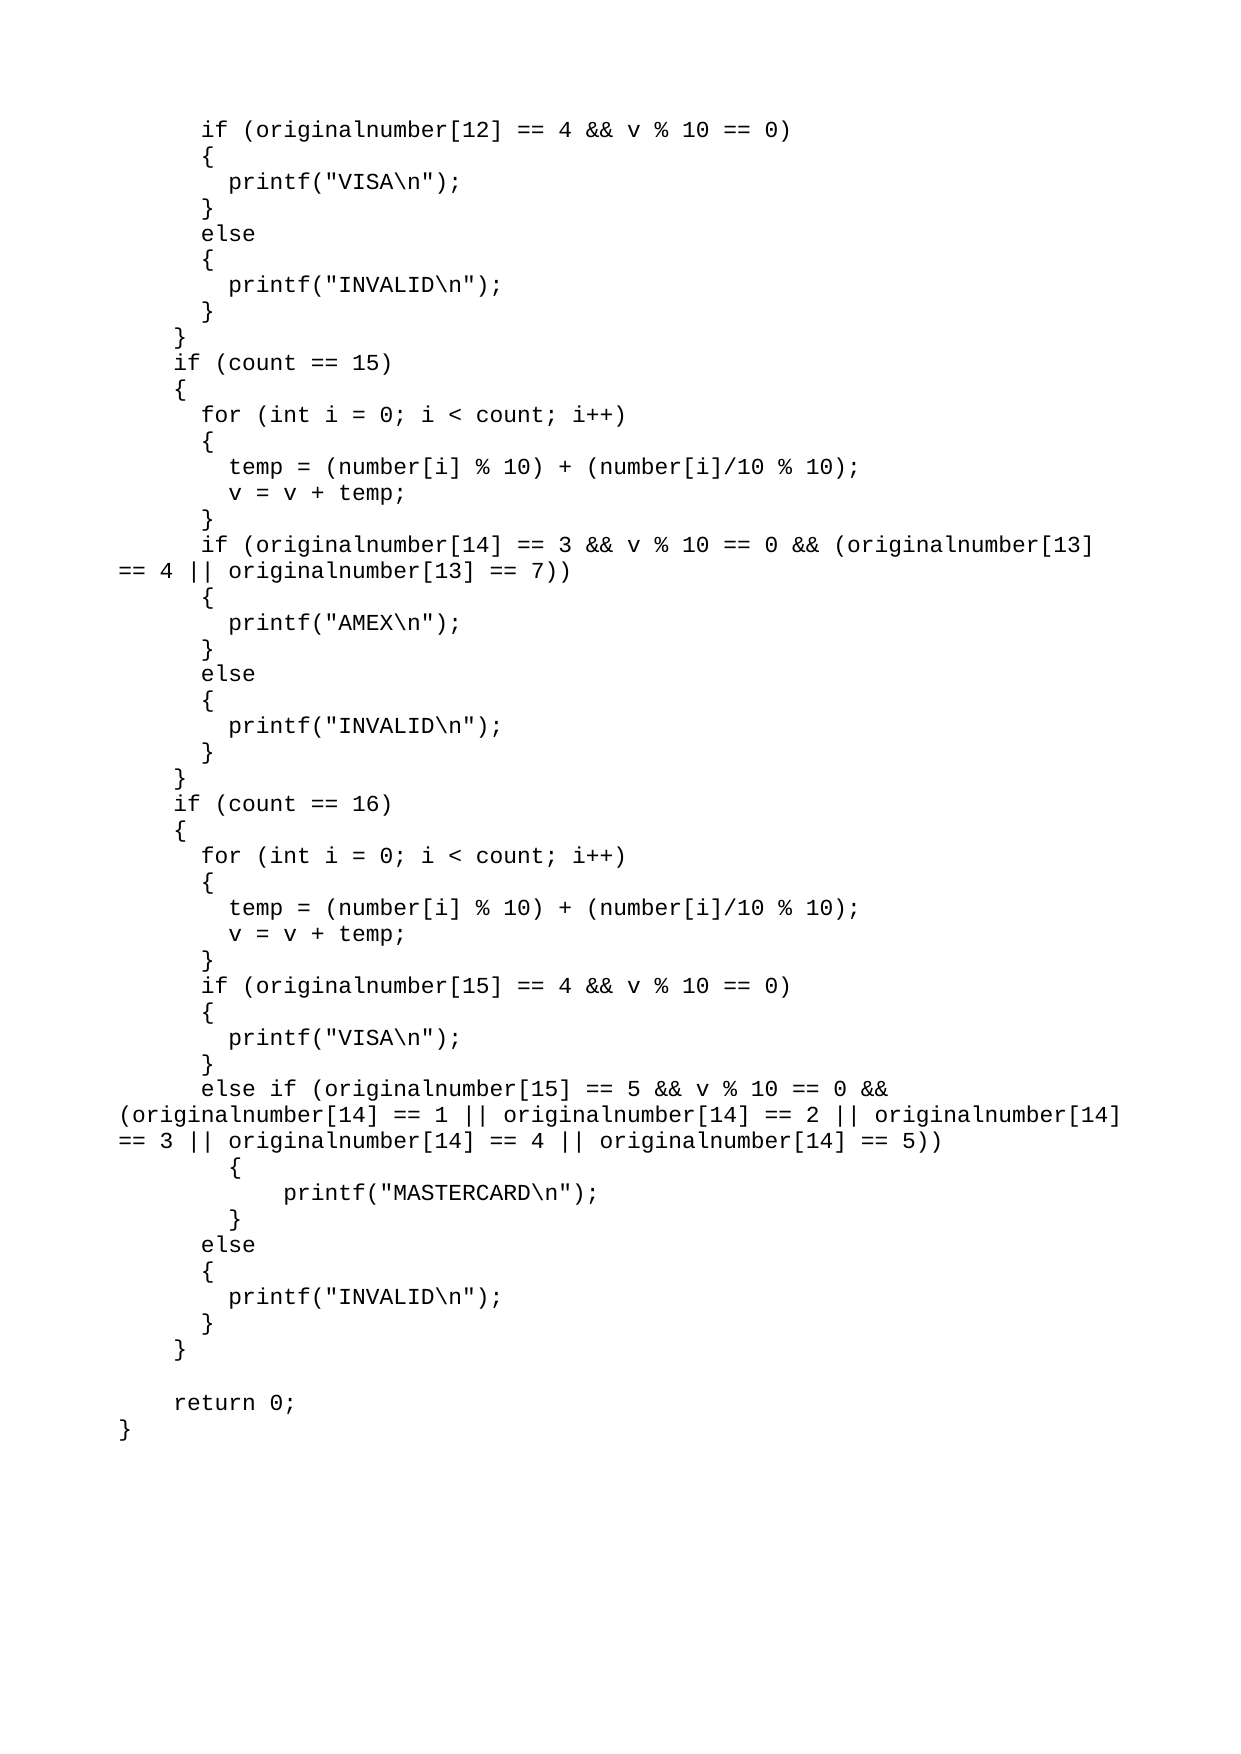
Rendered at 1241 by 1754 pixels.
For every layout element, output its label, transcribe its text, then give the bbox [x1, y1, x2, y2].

text else [118, 222, 1122, 248]
text printf("INVALID\n"); [118, 1285, 1122, 1311]
text } [118, 1207, 1122, 1233]
text v = v + temp; [118, 481, 1122, 507]
text } [118, 767, 1122, 792]
text { [118, 689, 1122, 715]
text { [118, 818, 1122, 844]
text temp = (number[i] % 10) + (number[i]/10 % 10); [118, 896, 1122, 922]
text for (int i = 0; i < count; i++) [118, 844, 1122, 870]
text for (int i = 0; i < count; i++) [118, 403, 1122, 429]
text } [118, 1417, 1122, 1443]
text if (originalnumber[12] == 4 && v % 10 == 0) [118, 118, 1122, 144]
text { [118, 1156, 1122, 1182]
text printf("VISA\n"); [118, 170, 1122, 196]
text v = v + temp; [118, 922, 1122, 948]
text printf("MASTERCARD\n"); [118, 1182, 1122, 1207]
text return 0; [118, 1391, 1122, 1417]
text } [118, 300, 1122, 326]
text { [118, 429, 1122, 455]
text } [118, 196, 1122, 222]
text { [118, 870, 1122, 896]
text else [118, 1233, 1122, 1259]
text { [118, 585, 1122, 611]
text printf("AMEX\n"); [118, 611, 1122, 637]
text } [118, 1052, 1122, 1078]
text printf("VISA\n"); [118, 1026, 1122, 1052]
text } [118, 741, 1122, 767]
text } [118, 948, 1122, 974]
text { [118, 144, 1122, 170]
text if (count == 15) [118, 352, 1122, 377]
text { [118, 1259, 1122, 1285]
text { [118, 248, 1122, 274]
text else if (originalnumber[15] == 5 && v % 10 == 0 && (originalnumber[14] == 1 || originalnumber[14] == 2 || originalnumber[14] == 3 || originalnumber[14] == 4 || originalnumber[14] == 5)) [118, 1078, 1122, 1156]
text { [118, 377, 1122, 403]
text printf("INVALID\n"); [118, 715, 1122, 741]
text } [118, 637, 1122, 663]
text { [118, 1000, 1122, 1026]
text printf("INVALID\n"); [118, 274, 1122, 300]
text } [118, 507, 1122, 533]
text temp = (number[i] % 10) + (number[i]/10 % 10); [118, 455, 1122, 481]
text if (originalnumber[15] == 4 && v % 10 == 0) [118, 974, 1122, 1000]
text } [118, 1311, 1122, 1337]
text } [118, 326, 1122, 352]
text else [118, 663, 1122, 689]
text if (originalnumber[14] == 3 && v % 10 == 0 && (originalnumber[13] == 4 || originalnumber[13] == 7)) [118, 533, 1122, 585]
text } [118, 1337, 1122, 1363]
text if (count == 16) [118, 792, 1122, 818]
